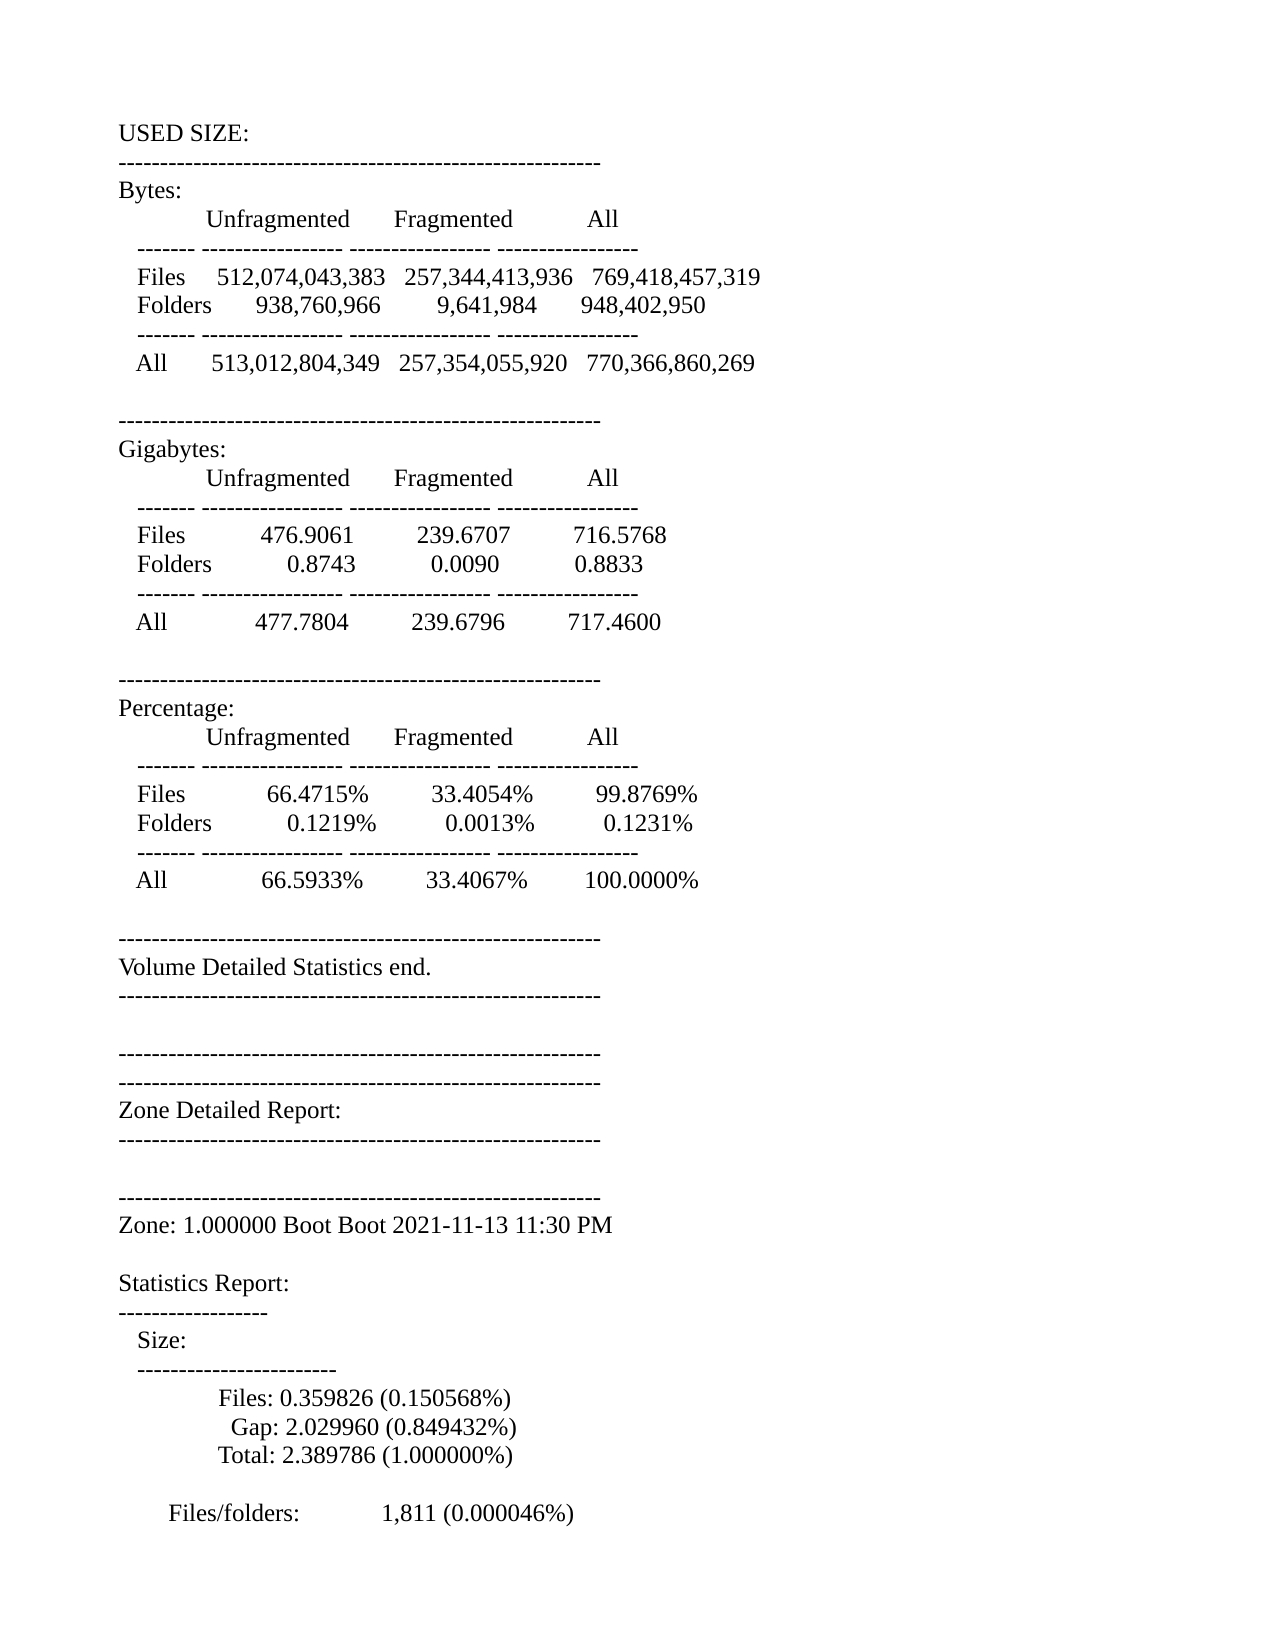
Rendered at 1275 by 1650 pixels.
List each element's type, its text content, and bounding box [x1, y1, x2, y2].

text ---------------------------------------------------------- [118, 1182, 1157, 1211]
text All 477.7804 239.6796 717.4600 [118, 607, 1157, 636]
text Bytes: [118, 176, 1157, 204]
text Statistics Report: [118, 1268, 1157, 1297]
text ---------------------------------------------------------- [118, 923, 1157, 952]
text ---------------------------------------------------------- [118, 1067, 1157, 1096]
text ---------------------------------------------------------- [118, 1038, 1157, 1067]
text ------------------ [118, 1297, 1157, 1326]
text Files/folders: 1,811 (0.000046%) [118, 1498, 1157, 1527]
text ---------------------------------------------------------- [118, 147, 1157, 176]
text ---------------------------------------------------------- [118, 981, 1157, 1009]
text All 66.5933% 33.4067% 100.0000% [118, 866, 1157, 894]
text ------- ----------------- ----------------- ----------------- [118, 319, 1157, 348]
text ------- ----------------- ----------------- ----------------- [118, 578, 1157, 607]
text Gigabytes: [118, 434, 1157, 463]
text Files 512,074,043,383 257,344,413,936 769,418,457,319 [118, 262, 1157, 291]
text ---------------------------------------------------------- [118, 1124, 1157, 1153]
text USED SIZE: [118, 118, 1157, 147]
text Files 66.4715% 33.4054% 99.8769% [118, 779, 1157, 808]
text ------------------------ [118, 1354, 1157, 1383]
text All 513,012,804,349 257,354,055,920 770,366,860,269 [118, 348, 1157, 377]
text Unfragmented Fragmented All [118, 722, 1157, 751]
text Size: [118, 1326, 1157, 1354]
text Volume Detailed Statistics end. [118, 952, 1157, 981]
text Folders 0.1219% 0.0013% 0.1231% [118, 808, 1157, 837]
text Zone: 1.000000 Boot Boot 2021-11-13 11:30 PM [118, 1211, 1157, 1239]
text Zone Detailed Report: [118, 1096, 1157, 1124]
text ---------------------------------------------------------- [118, 406, 1157, 434]
text Unfragmented Fragmented All [118, 463, 1157, 492]
text ------- ----------------- ----------------- ----------------- [118, 492, 1157, 521]
text ------- ----------------- ----------------- ----------------- [118, 837, 1157, 866]
text Percentage: [118, 693, 1157, 722]
text ------- ----------------- ----------------- ----------------- [118, 233, 1157, 262]
text Unfragmented Fragmented All [118, 204, 1157, 233]
text Gap: 2.029960 (0.849432%) [118, 1412, 1157, 1441]
text Files 476.9061 239.6707 716.5768 [118, 521, 1157, 549]
text Folders 0.8743 0.0090 0.8833 [118, 549, 1157, 578]
text Total: 2.389786 (1.000000%) [118, 1441, 1157, 1469]
text Files: 0.359826 (0.150568%) [118, 1383, 1157, 1412]
text ------- ----------------- ----------------- ----------------- [118, 751, 1157, 779]
text ---------------------------------------------------------- [118, 664, 1157, 693]
text Folders 938,760,966 9,641,984 948,402,950 [118, 291, 1157, 319]
